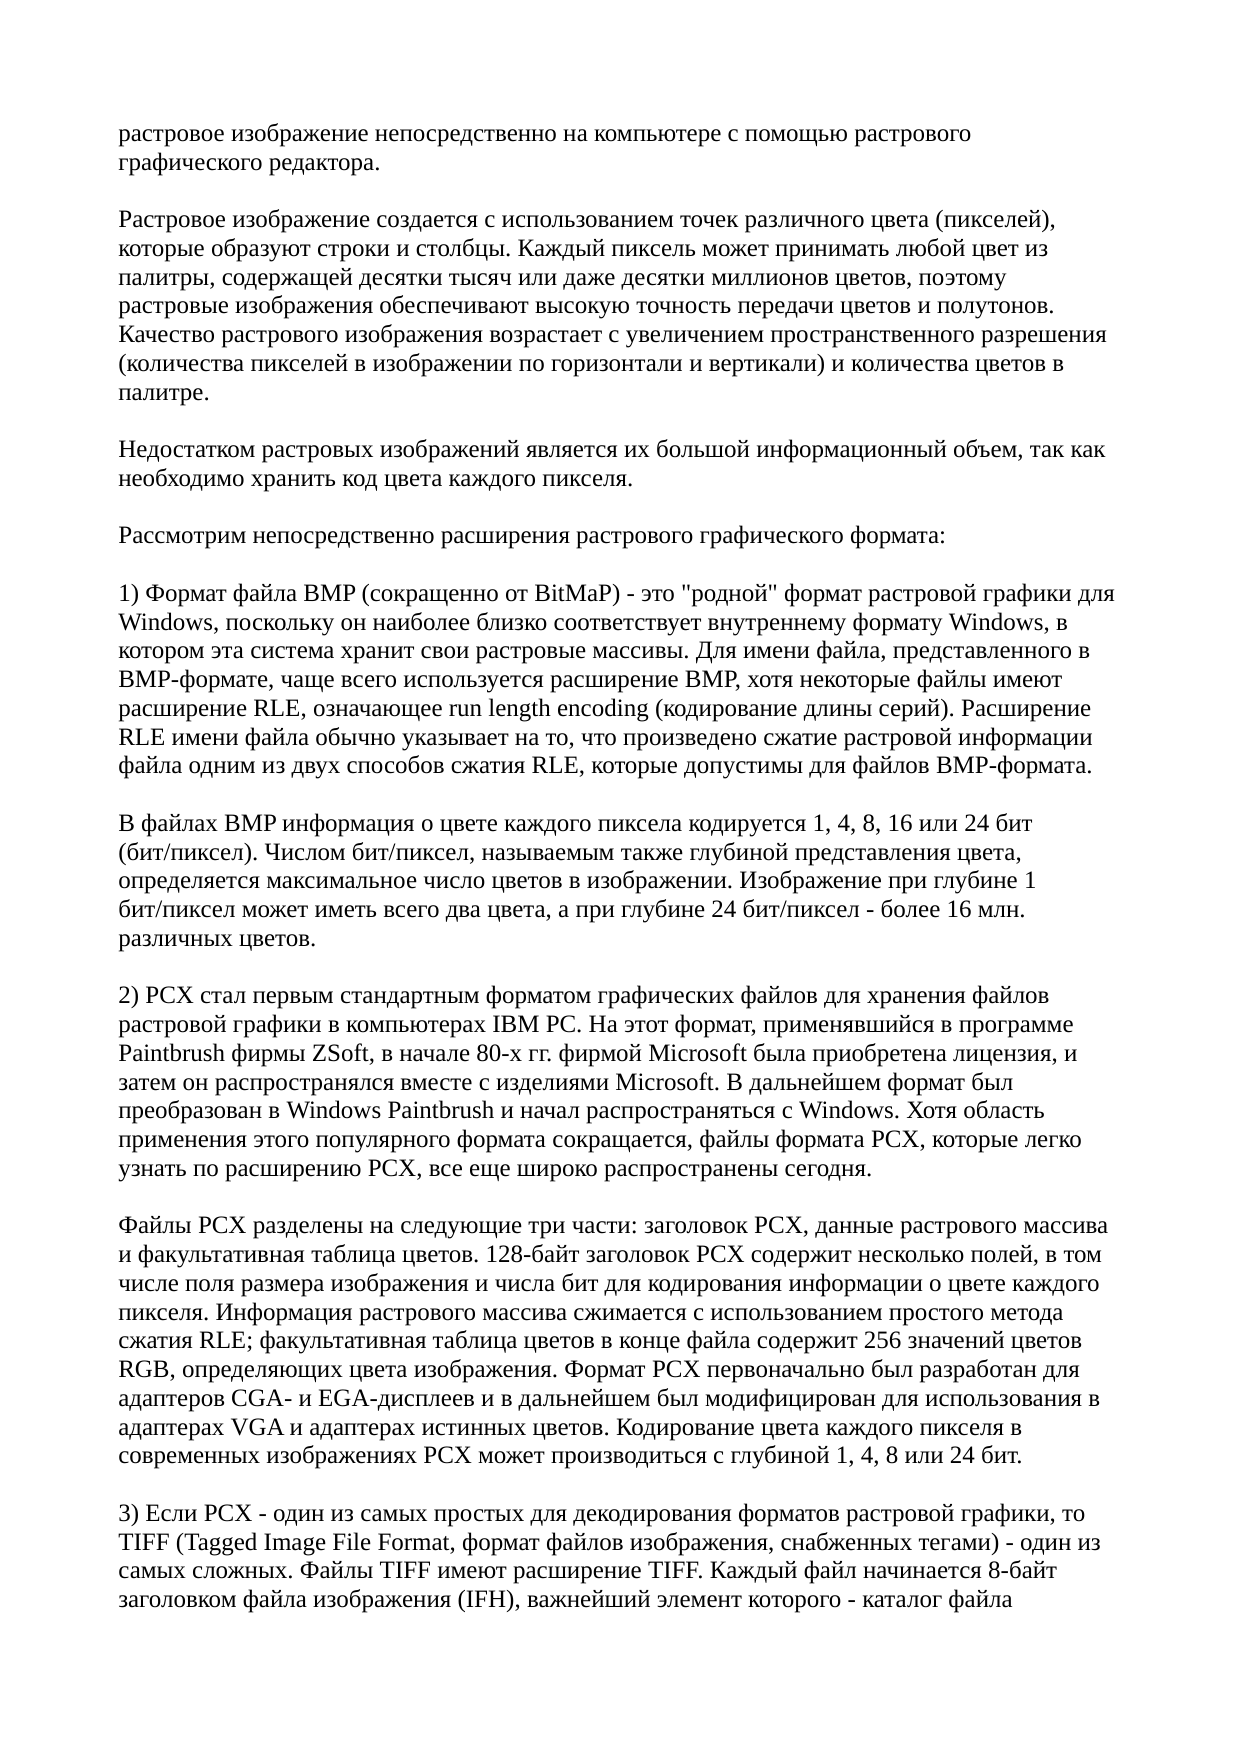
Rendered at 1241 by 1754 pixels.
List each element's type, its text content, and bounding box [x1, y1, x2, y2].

text растровое изображение непосредственно на компьютере с помощью растрового графического редактора. Растровое изображение создается с использованием точек различного цвета (пикселей), которые образуют строки и столбцы. Каждый пиксель может принимать любой цвет из палитры, содержащей десятки тысяч или даже десятки миллионов цветов, поэтому растровые изображения обеспечивают высокую точность передачи цветов и полутонов. Качество растрового изображения возрастает с увеличением пространственного разрешения (количества пикселей в изображении по горизонтали и вертикали) и количества цветов в палитре. Недостатком растровых изображений является их большой информационный объем, так как необходимо хранить код цвета каждого пикселя. Рассмотрим непосредственно расширения растрового графического формата: 1) Формат файла BMP (сокращенно от BitMaP) - это "родной" формат растровой графики для Windows, поскольку он наиболее близко соответствует внутреннему формату Windows, в котором эта система хранит свои растровые массивы. Для имени файла, представленного в BMP-формате, чаще всего используется расширение BMP, хотя некоторые файлы имеют расширение RLE, означающее run length encoding (кодирование длины серий). Расширение RLE имени файла обычно указывает на то, что произведено сжатие растровой информации файла одним из двух способов сжатия RLE, которые допустимы для файлов BMP-формата. В файлах BMP информация о цвете каждого пиксела кодируется 1, 4, 8, 16 или 24 бит (бит/пиксел). Числом бит/пиксел, называемым также глубиной представления цвета, определяется максимальное число цветов в изображении. Изображение при глубине 1 бит/пиксел может иметь всего два цвета, а при глубине 24 бит/пиксел - более 16 млн. различных цветов. 2) PCX стал первым стандартным форматом графических файлов для хранения файлов растровой графики в компьютерах IBM PC. На этот формат, применявшийся в программе Paintbrush фирмы ZSoft, в начале 80-х гг. фирмой Microsoft была приобретена лицензия, и затем он распространялся вместе с изделиями Microsoft. В дальнейшем формат был преобразован в Windows Paintbrush и начал распространяться с Windows. Хотя область применения этого популярного формата сокращается, файлы формата PCX, которые легко узнать по расширению PCX, все еще широко распространены сегодня. Файлы PCX разделены на следующие три части: заголовок PCX, данные растрового массива и факультативная таблица цветов. 128-байт заголовок PCX содержит несколько полей, в том числе поля размера изображения и числа бит для кодирования информации о цвете каждого пикселя. Информация растрового массива сжимается с использованием простого метода сжатия RLE; факультативная таблица цветов в конце файла содержит 256 значений цветов RGB, определяющих цвета изображения. Формат PCX первоначально был разработан для адаптеров CGA- и EGA-дисплеев и в дальнейшем был модифицирован для использования в адаптерах VGA и адаптерах истинных цветов. Кодирование цвета каждого пикселя в современных изображениях PCX может производиться с глубиной 1, 4, 8 или 24 бит. 3) Если PCX - один из самых простых для декодирования форматов растровой графики, то TIFF (Tagged Image File Format, формат файлов изображения, снабженных тегами) - один из самых сложных. Файлы TIFF имеют расширение TIFF. Каждый файл начинается 8-байт заголовком файла изображения (IFH), важнейший элемент которого - каталог файла [118, 118, 1122, 1613]
